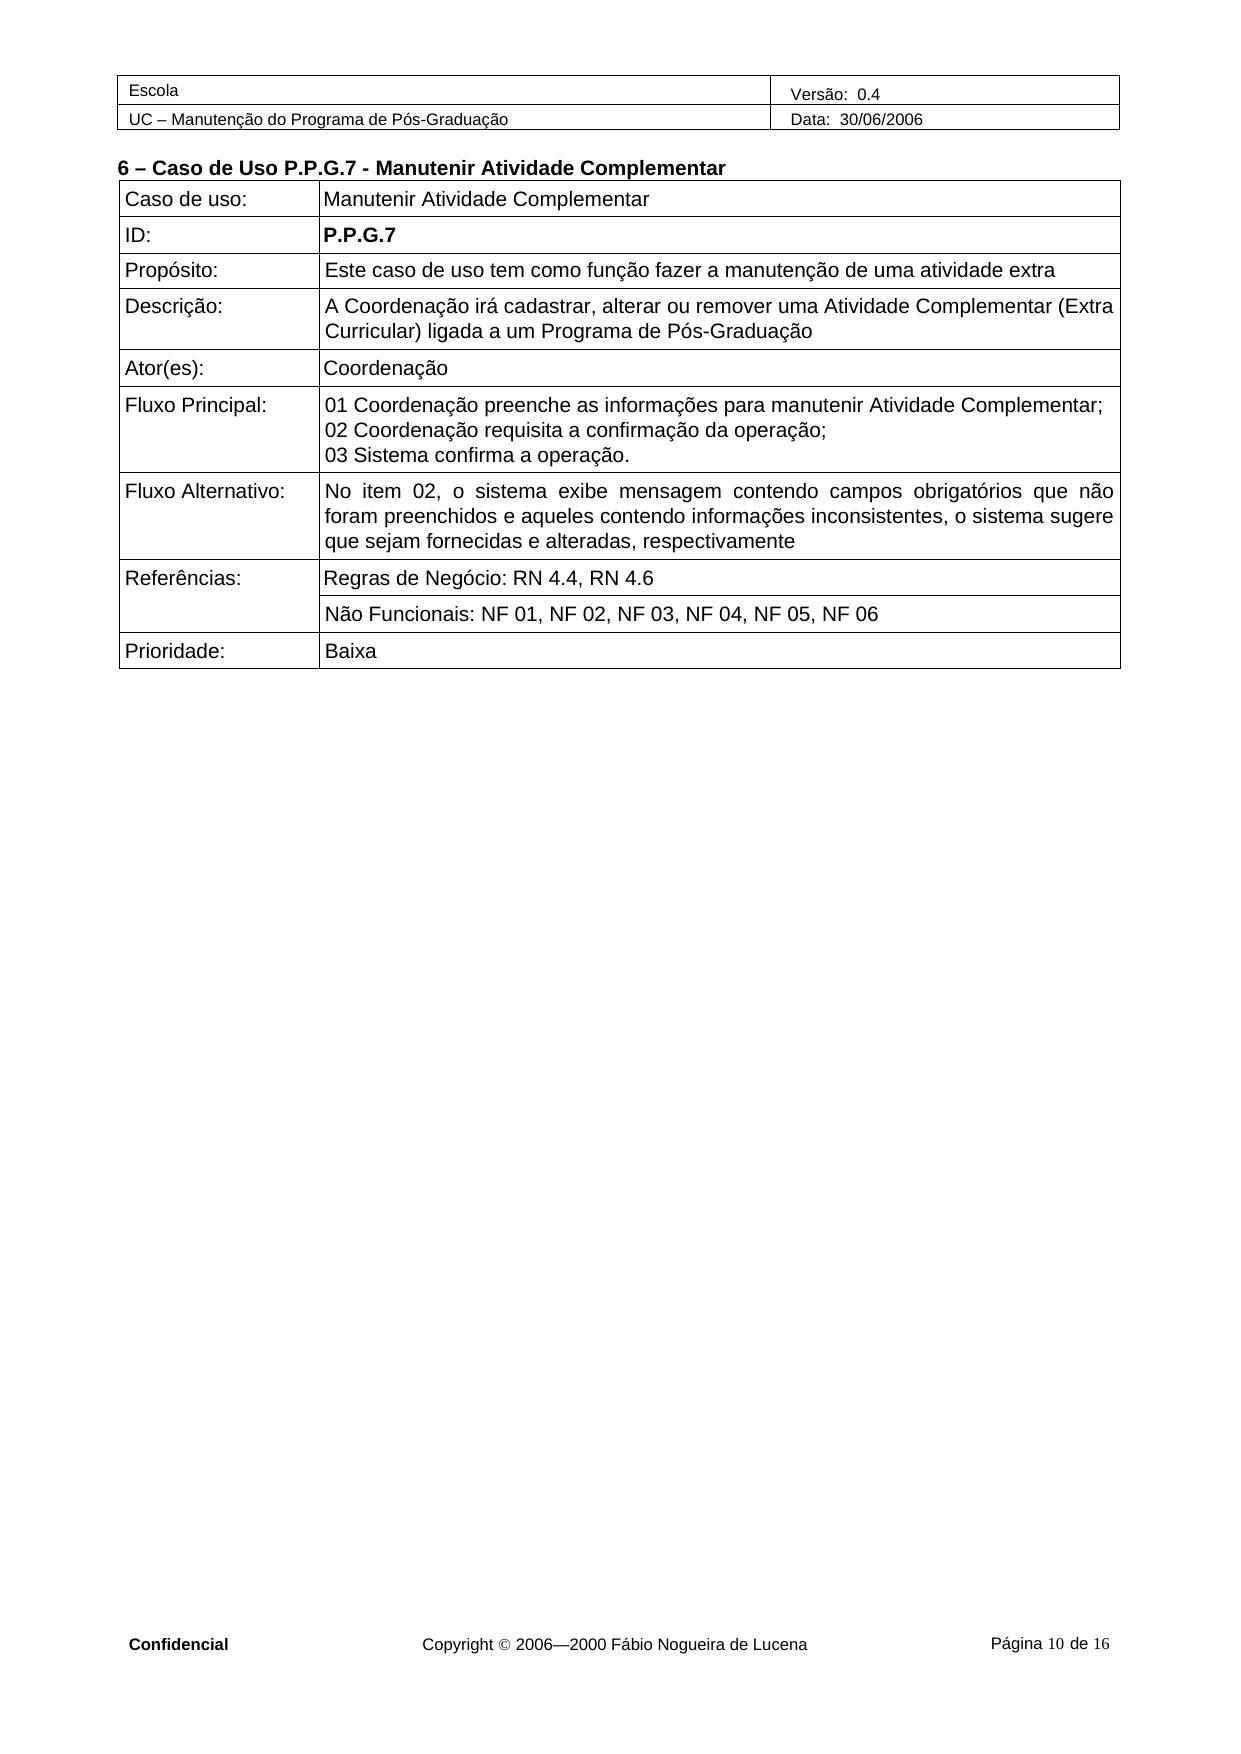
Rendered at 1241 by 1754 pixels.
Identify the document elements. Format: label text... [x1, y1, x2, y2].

table_header Manutenir Atividade Complementar [320, 181, 1120, 216]
table_cell Ator(es): [120, 350, 319, 386]
table_cell A Coordenação irá cadastrar, alterar ou remover uma Atividade Complementar (Extra Curricular) ligada a um Programa de Pós-Graduação [320, 289, 1120, 349]
table_header Caso de uso: [120, 181, 319, 216]
table_cell Este caso de uso tem como função fazer a manutenção de uma atividade extra [320, 254, 1120, 287]
table_cell P.P.G.7 [320, 217, 1120, 253]
table_cell Coordenação [320, 350, 1120, 386]
table_cell Fluxo Principal: [120, 387, 319, 472]
table_cell Fluxo Alternativo: [120, 473, 319, 559]
table_cell Prioridade: [120, 633, 319, 668]
table_cell Baixa [320, 633, 1120, 668]
table_cell Descrição: [120, 289, 319, 349]
table_cell 01 Coordenação preenche as informações para manutenir Atividade Complementar; 02 Coordenação requisita a confirmação da operação; 03 Sistema confirma a operação. [320, 387, 1120, 472]
text 6 – Caso de Uso P.P.G.7 - Manutenir Atividade Complementar [117, 154, 1120, 179]
table_cell Não Funcionais: NF 01, NF 02, NF 03, NF 04, NF 05, NF 06 [320, 596, 1120, 632]
table_cell Referências: [120, 560, 319, 632]
table_cell Propósito: [120, 254, 319, 287]
table_header Regras de Negócio: RN 4.4, RN 4.6 [320, 560, 1120, 595]
table_cell No item 02, o sistema exibe mensagem contendo campos obrigatórios que não foram preenchidos e aqueles contendo informações inconsistentes, o sistema sugere que sejam fornecidas e alteradas, respectivamente [320, 473, 1120, 559]
table_cell ID: [120, 217, 319, 253]
